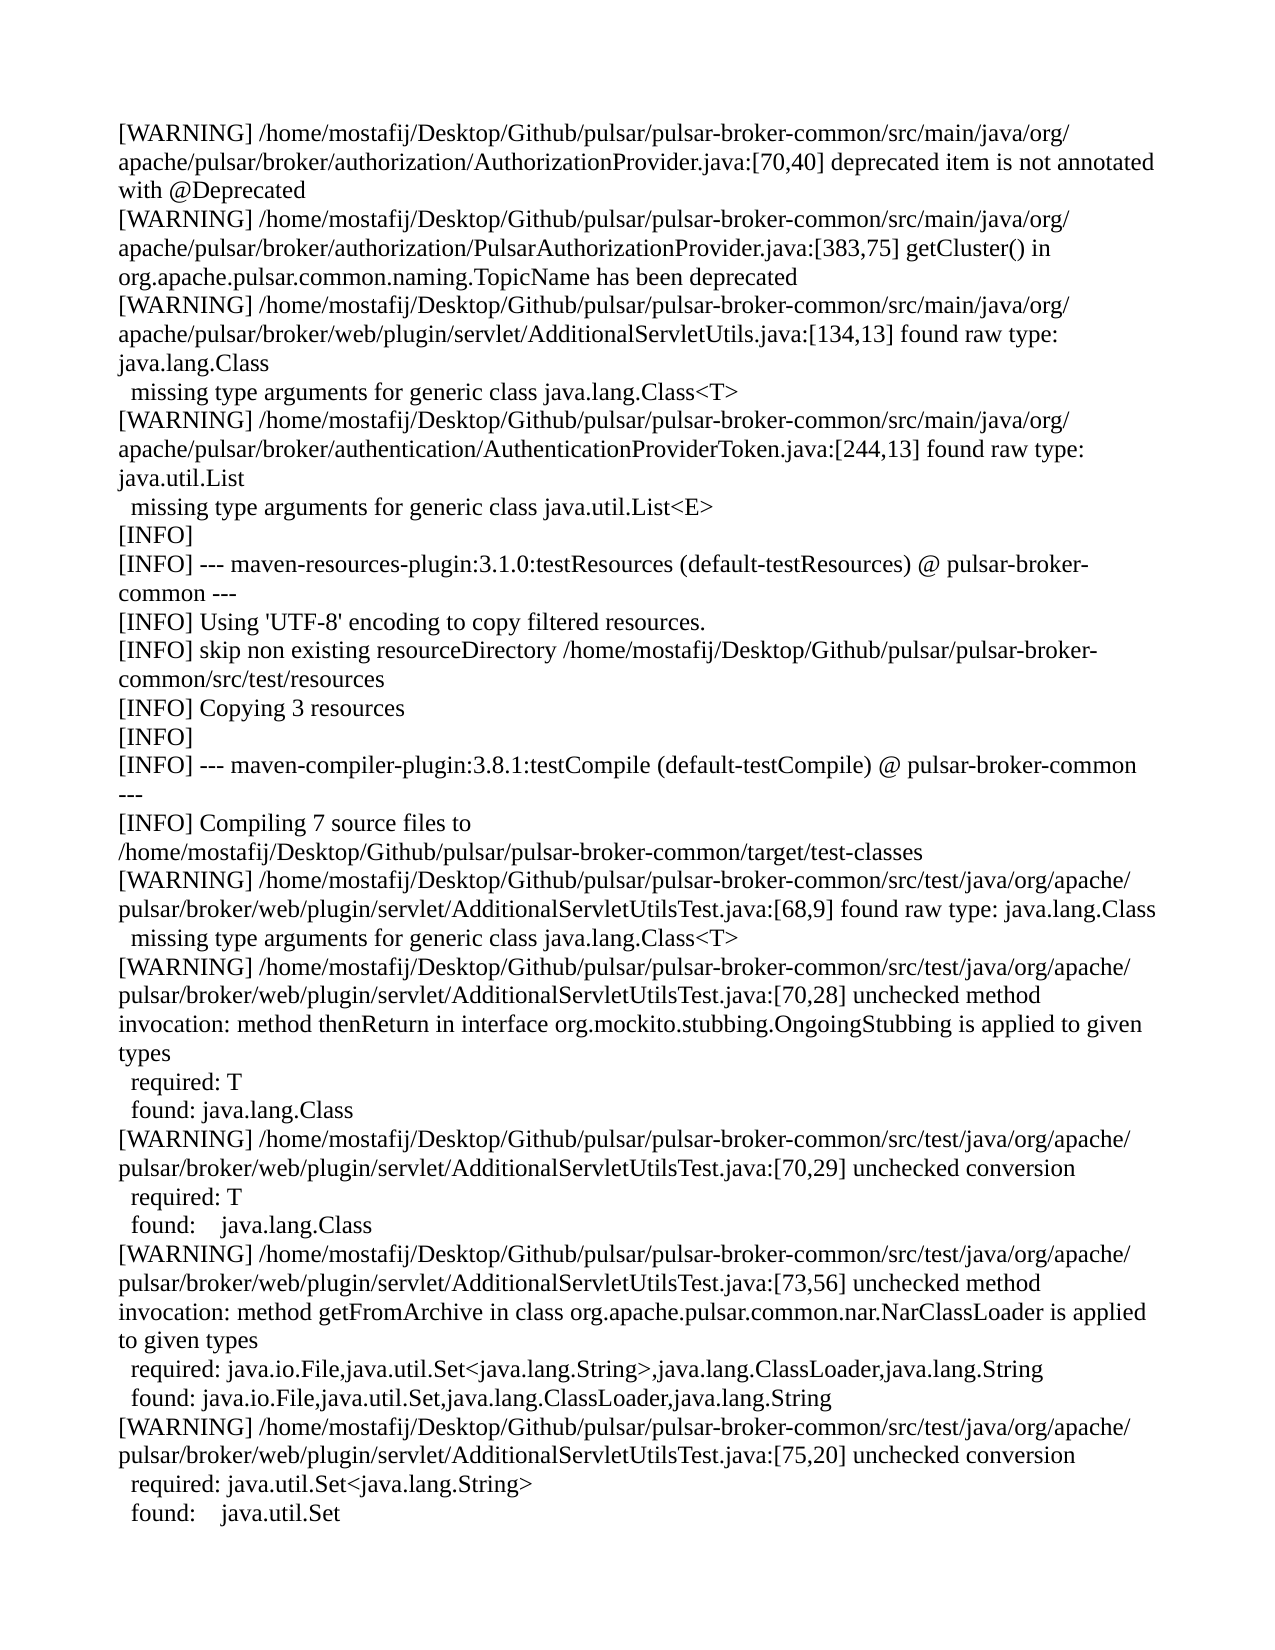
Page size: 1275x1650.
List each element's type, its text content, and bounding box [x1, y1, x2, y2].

text [INFO] [118, 521, 1157, 549]
text [INFO] --- maven-resources-plugin:3.1.0:testResources (default-testResources) @ pulsar-broker-common --- [118, 549, 1157, 607]
text found: java.lang.Class [118, 1211, 1157, 1239]
text [INFO] --- maven-compiler-plugin:3.8.1:testCompile (default-testCompile) @ pulsar-broker-common --- [118, 751, 1157, 808]
text [INFO] Using 'UTF-8' encoding to copy filtered resources. [118, 607, 1157, 636]
text [WARNING] /home/mostafij/Desktop/Github/pulsar/pulsar-broker-common/src/main/java/org/apache/pulsar/broker/authorization/PulsarAuthorizationProvider.java:[383,75] getCluster() in org.apache.pulsar.common.naming.TopicName has been deprecated [118, 204, 1157, 291]
text required: java.util.Set<java.lang.String> [118, 1469, 1157, 1498]
text required: T [118, 1067, 1157, 1096]
text [WARNING] /home/mostafij/Desktop/Github/pulsar/pulsar-broker-common/src/test/java/org/apache/pulsar/broker/web/plugin/servlet/AdditionalServletUtilsTest.java:[68,9] found raw type: java.lang.Class [118, 866, 1157, 923]
text [WARNING] /home/mostafij/Desktop/Github/pulsar/pulsar-broker-common/src/test/java/org/apache/pulsar/broker/web/plugin/servlet/AdditionalServletUtilsTest.java:[70,28] unchecked method invocation: method thenReturn in interface org.mockito.stubbing.OngoingStubbing is applied to given types [118, 952, 1157, 1067]
text [WARNING] /home/mostafij/Desktop/Github/pulsar/pulsar-broker-common/src/main/java/org/apache/pulsar/broker/authentication/AuthenticationProviderToken.java:[244,13] found raw type: java.util.List [118, 406, 1157, 492]
text [WARNING] /home/mostafij/Desktop/Github/pulsar/pulsar-broker-common/src/test/java/org/apache/pulsar/broker/web/plugin/servlet/AdditionalServletUtilsTest.java:[73,56] unchecked method invocation: method getFromArchive in class org.apache.pulsar.common.nar.NarClassLoader is applied to given types [118, 1239, 1157, 1354]
text found: java.lang.Class [118, 1096, 1157, 1124]
text missing type arguments for generic class java.util.List<E> [118, 492, 1157, 521]
text [WARNING] /home/mostafij/Desktop/Github/pulsar/pulsar-broker-common/src/main/java/org/apache/pulsar/broker/web/plugin/servlet/AdditionalServletUtils.java:[134,13] found raw type: java.lang.Class [118, 291, 1157, 377]
text [INFO] [118, 722, 1157, 751]
text missing type arguments for generic class java.lang.Class<T> [118, 923, 1157, 952]
text found: java.io.File,java.util.Set,java.lang.ClassLoader,java.lang.String [118, 1383, 1157, 1412]
text [WARNING] /home/mostafij/Desktop/Github/pulsar/pulsar-broker-common/src/main/java/org/apache/pulsar/broker/authorization/AuthorizationProvider.java:[70,40] deprecated item is not annotated with @Deprecated [118, 118, 1157, 204]
text [INFO] skip non existing resourceDirectory /home/mostafij/Desktop/Github/pulsar/pulsar-broker-common/src/test/resources [118, 636, 1157, 693]
text [WARNING] /home/mostafij/Desktop/Github/pulsar/pulsar-broker-common/src/test/java/org/apache/pulsar/broker/web/plugin/servlet/AdditionalServletUtilsTest.java:[75,20] unchecked conversion [118, 1412, 1157, 1469]
text [WARNING] /home/mostafij/Desktop/Github/pulsar/pulsar-broker-common/src/test/java/org/apache/pulsar/broker/web/plugin/servlet/AdditionalServletUtilsTest.java:[70,29] unchecked conversion [118, 1124, 1157, 1182]
text [INFO] Compiling 7 source files to /home/mostafij/Desktop/Github/pulsar/pulsar-broker-common/target/test-classes [118, 808, 1157, 866]
text missing type arguments for generic class java.lang.Class<T> [118, 377, 1157, 406]
text [INFO] Copying 3 resources [118, 693, 1157, 722]
text required: T [118, 1182, 1157, 1211]
text found: java.util.Set [118, 1498, 1157, 1527]
text required: java.io.File,java.util.Set<java.lang.String>,java.lang.ClassLoader,java.lang.String [118, 1354, 1157, 1383]
